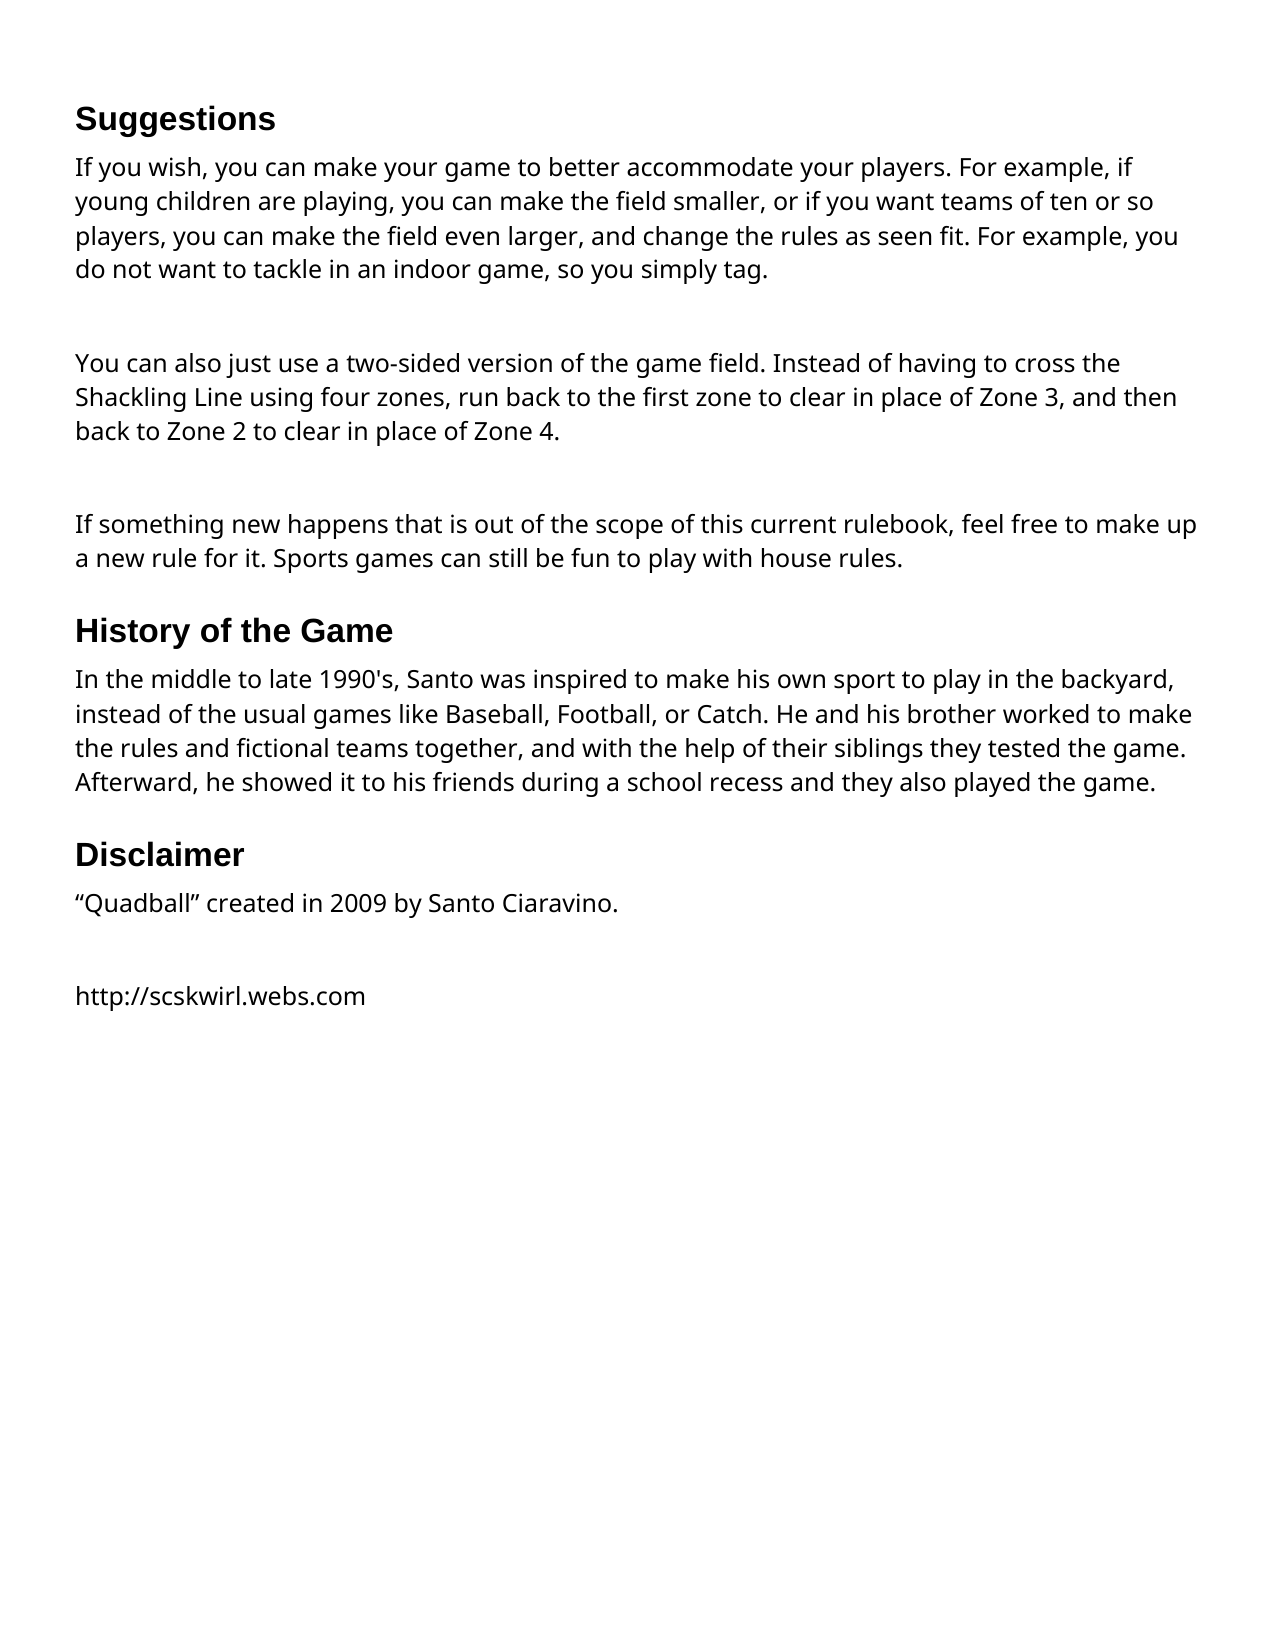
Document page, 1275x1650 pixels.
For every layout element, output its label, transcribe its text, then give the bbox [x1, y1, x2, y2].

subtitle History of the Game [75, 612, 1200, 650]
text You can also just use a two-sided version of the game field. Instead of having to cross the Shackling Line using four zones, run back to the first zone to clear in place of Zone 3, and then back to Zone 2 to clear in place of Zone 4. [75, 345, 1200, 447]
subtitle Suggestions [75, 100, 1200, 137]
text In the middle to late 1990's, Santo was inspired to make his own sport to play in the backyard, instead of the usual games like Baseball, Football, or Catch. He and his brother worked to make the rules and fictional teams together, and with the help of their siblings they tested the game. Afterward, he showed it to his friends during a school recess and they also played the game. [75, 662, 1200, 798]
text http://scskwirl.webs.com [75, 979, 1200, 1013]
text If something new happens that is out of the scope of this current rulebook, feel free to make up a new rule for it. Sports games can still be fun to play with house rules. [75, 507, 1200, 575]
text If you wish, you can make your game to better accommodate your players. For example, if young children are playing, you can make the field smaller, or if you want teams of ten or so players, you can make the field even larger, and change the rules as seen fit. For example, you do not want to tackle in an indoor game, so you simply tag. [75, 150, 1200, 286]
subtitle Disclaimer [75, 836, 1200, 873]
text “Quadball” created in 2009 by Santo Ciaravino. [75, 886, 1200, 920]
